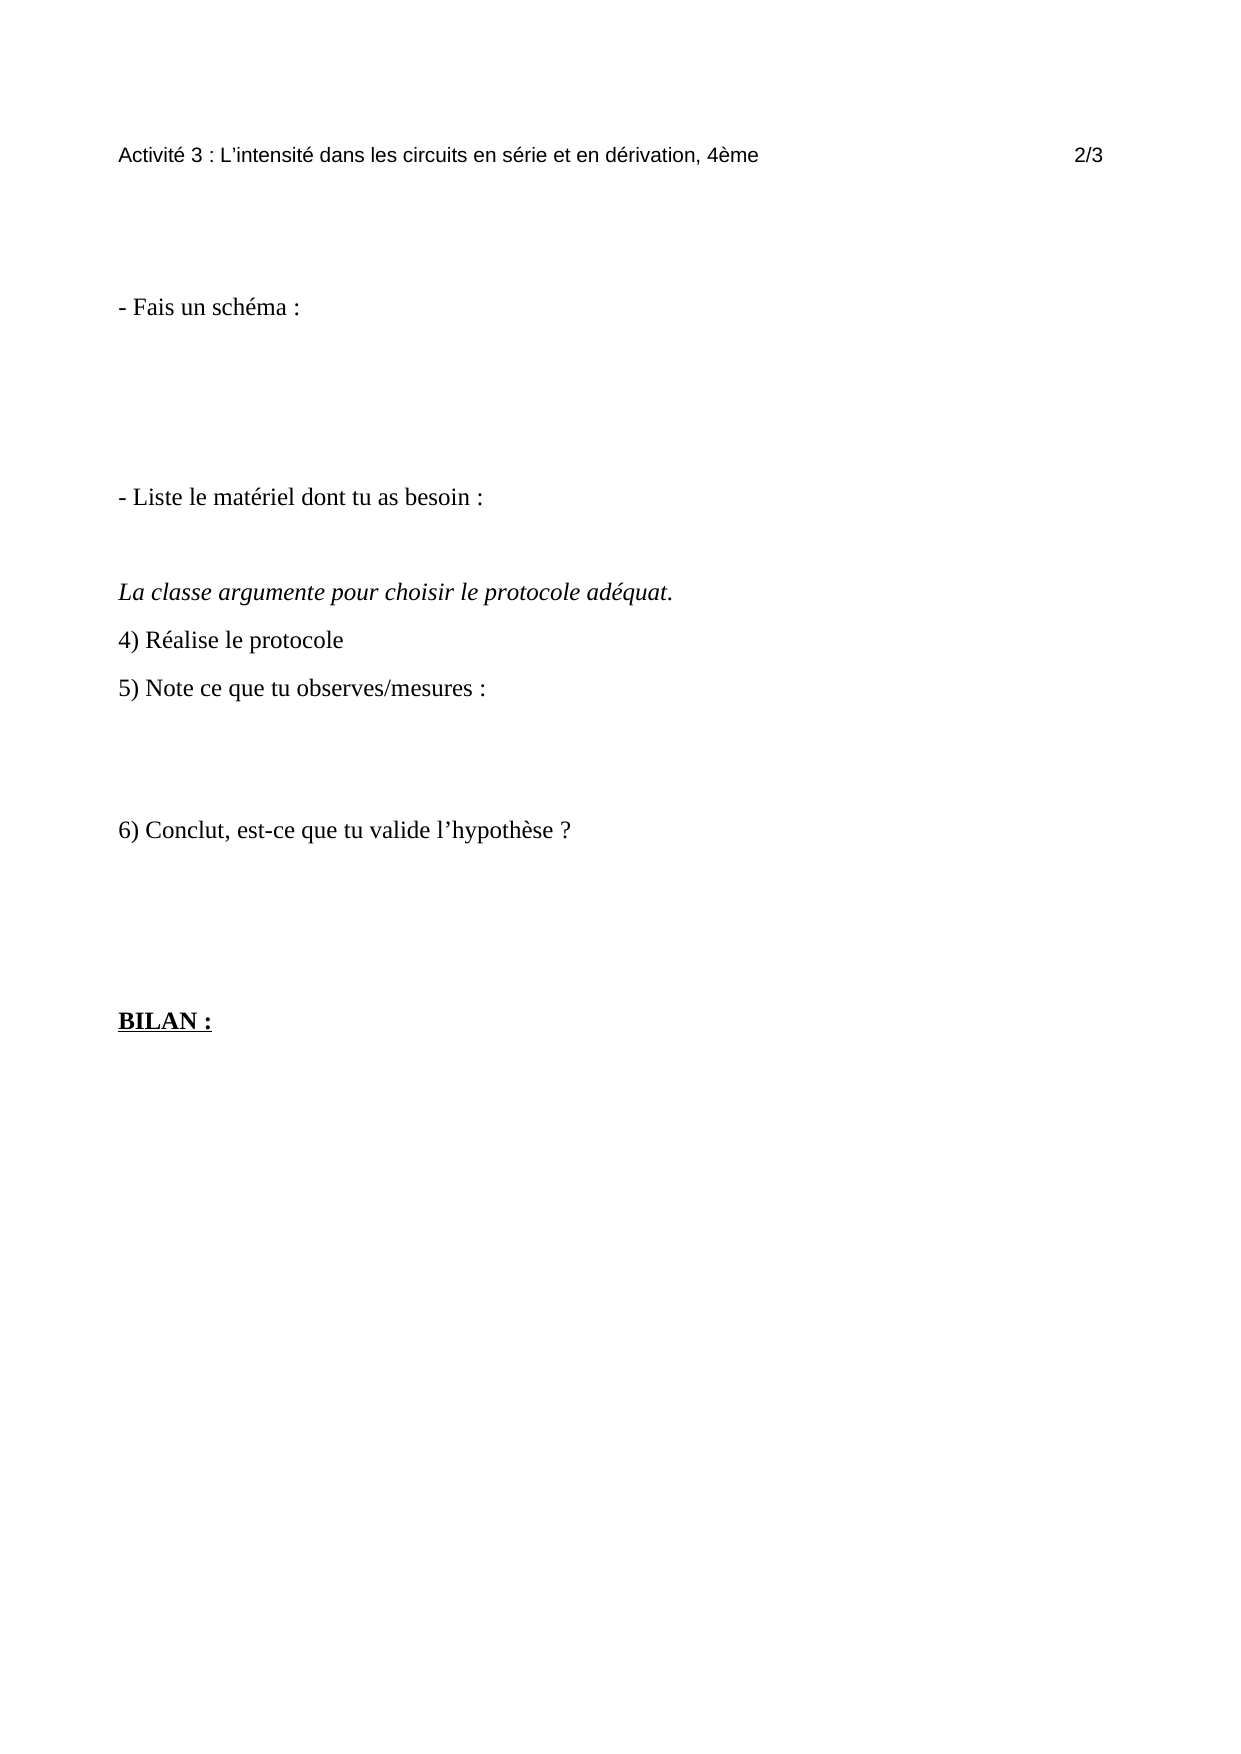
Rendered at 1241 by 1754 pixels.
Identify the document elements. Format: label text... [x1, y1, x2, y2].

text - Fais un schéma : [118, 292, 1122, 321]
text - Liste le matériel dont tu as besoin : [118, 482, 1122, 511]
text 5) Note ce que tu observes/mesures : [118, 673, 1122, 701]
text BILAN : [118, 1006, 1122, 1034]
text 4) Réalise le protocole [118, 625, 1122, 654]
text 6) Conclut, est-ce que tu valide l’hypothèse ? [118, 815, 1122, 844]
text La classe argumente pour choisir le protocole adéquat. [118, 577, 1122, 606]
